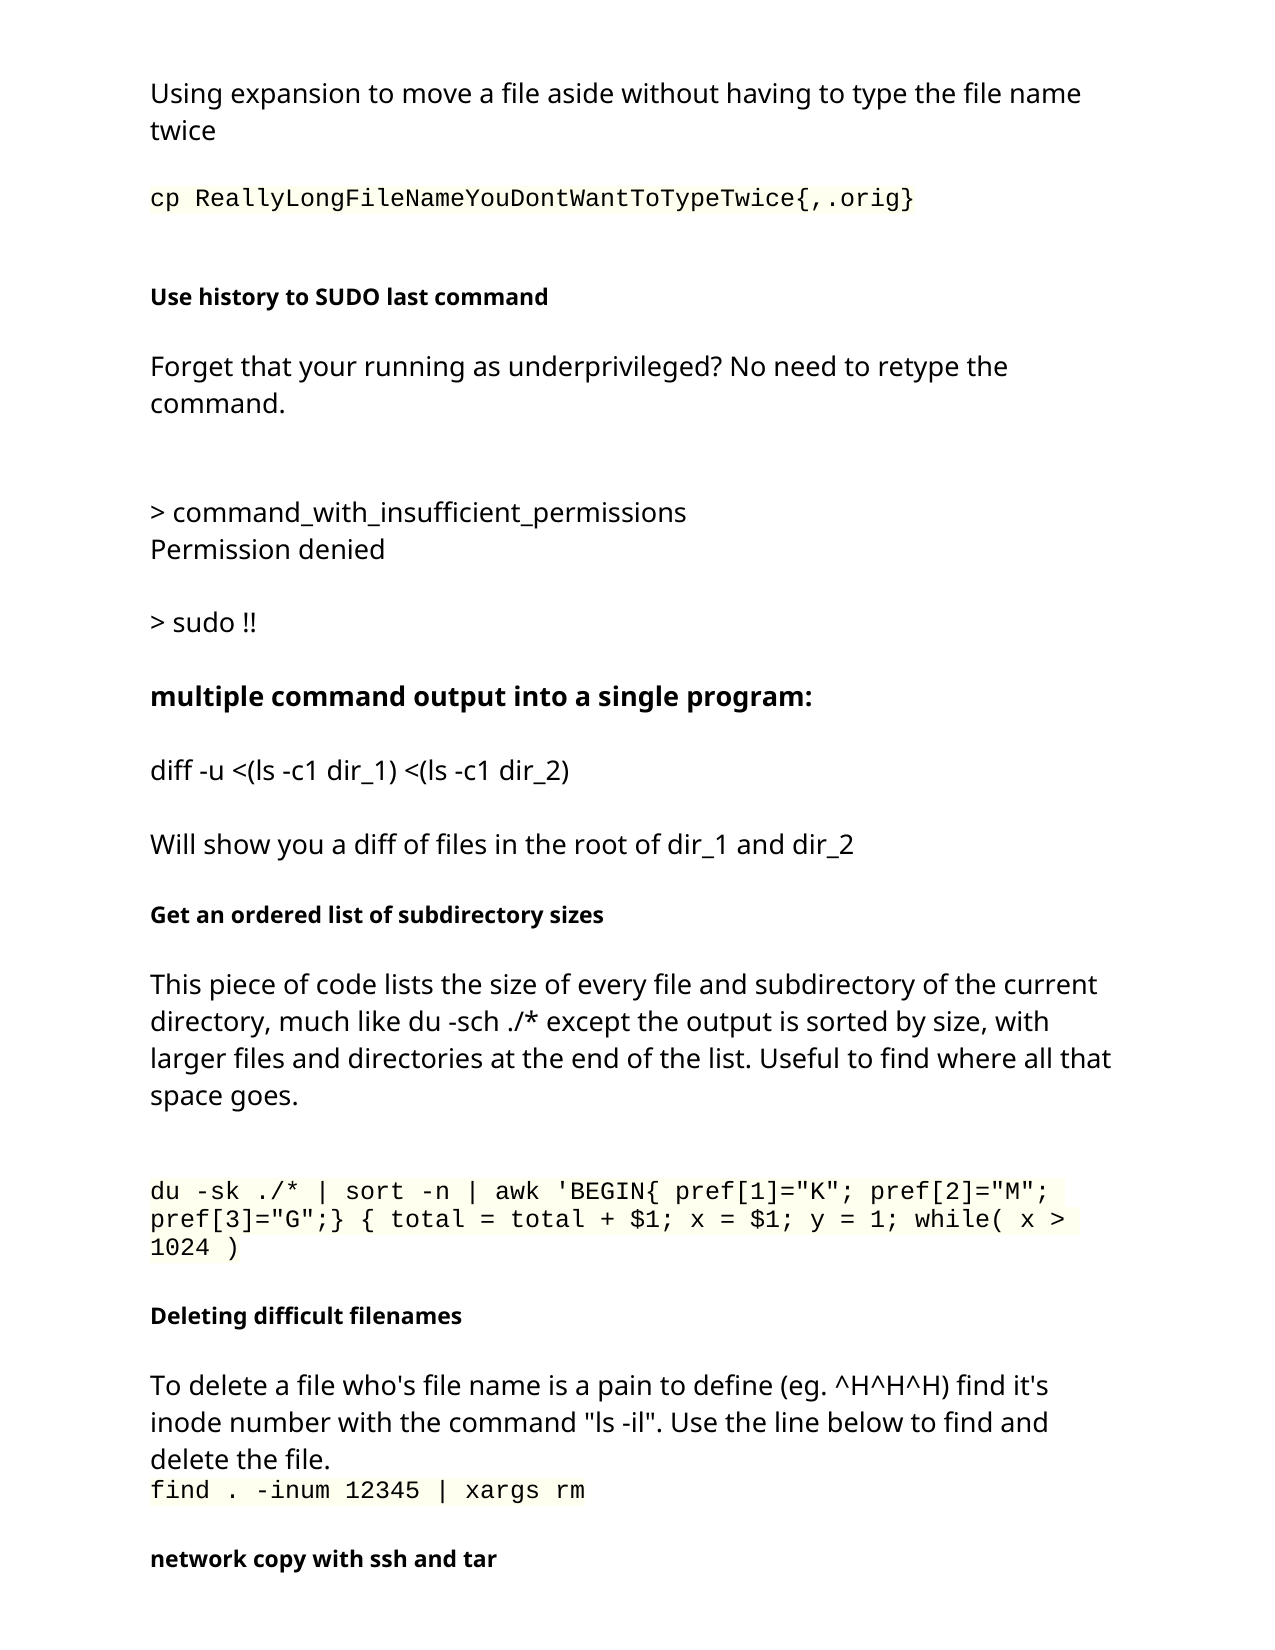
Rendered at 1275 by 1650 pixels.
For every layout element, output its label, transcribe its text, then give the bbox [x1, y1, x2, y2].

text Permission denied [150, 530, 1125, 567]
text Will show you a diff of files in the root of dir_1 and dir_2 [150, 825, 1125, 862]
text Get an ordered list of subdirectory sizes [150, 899, 1125, 930]
text This piece of code lists the size of every file and subdirectory of the current directory, much like du -sch ./* except the output is sorted by size, with larger files and directories at the end of the list. Useful to find where all that space goes. [150, 966, 1125, 1113]
text diff -u <(ls -c1 dir_1) <(ls -c1 dir_2) [150, 751, 1125, 788]
text du -sk ./* | sort -n | awk 'BEGIN{ pref[1]="K"; pref[2]="M"; pref[3]="G";} { total = total + $1; x = $1; y = 1; while( x > 1024 ) [150, 1178, 1125, 1263]
text network copy with ssh and tar [150, 1543, 1125, 1574]
text find . -inum 12345 | xargs rm [150, 1477, 1125, 1506]
text > sudo !! [150, 604, 1125, 641]
text > command_with_insufficient_permissions [150, 493, 1125, 530]
text Deleting difficult filenames [150, 1300, 1125, 1331]
text cp ReallyLongFileNameYouDontWantToTypeTwice{,.orig} [150, 186, 1125, 214]
text Forget that your running as underprivileged? No need to retype the command. [150, 347, 1125, 421]
text To delete a file who's file name is a pain to define (eg. ^H^H^H) find it's inode number with the command "ls -il". Use the line below to find and delete the file. [150, 1367, 1125, 1477]
text Use history to SUDO last command [150, 281, 1125, 312]
text Using expansion to move a file aside without having to type the file name twice [150, 75, 1125, 149]
text multiple command output into a single program: [150, 678, 1125, 714]
